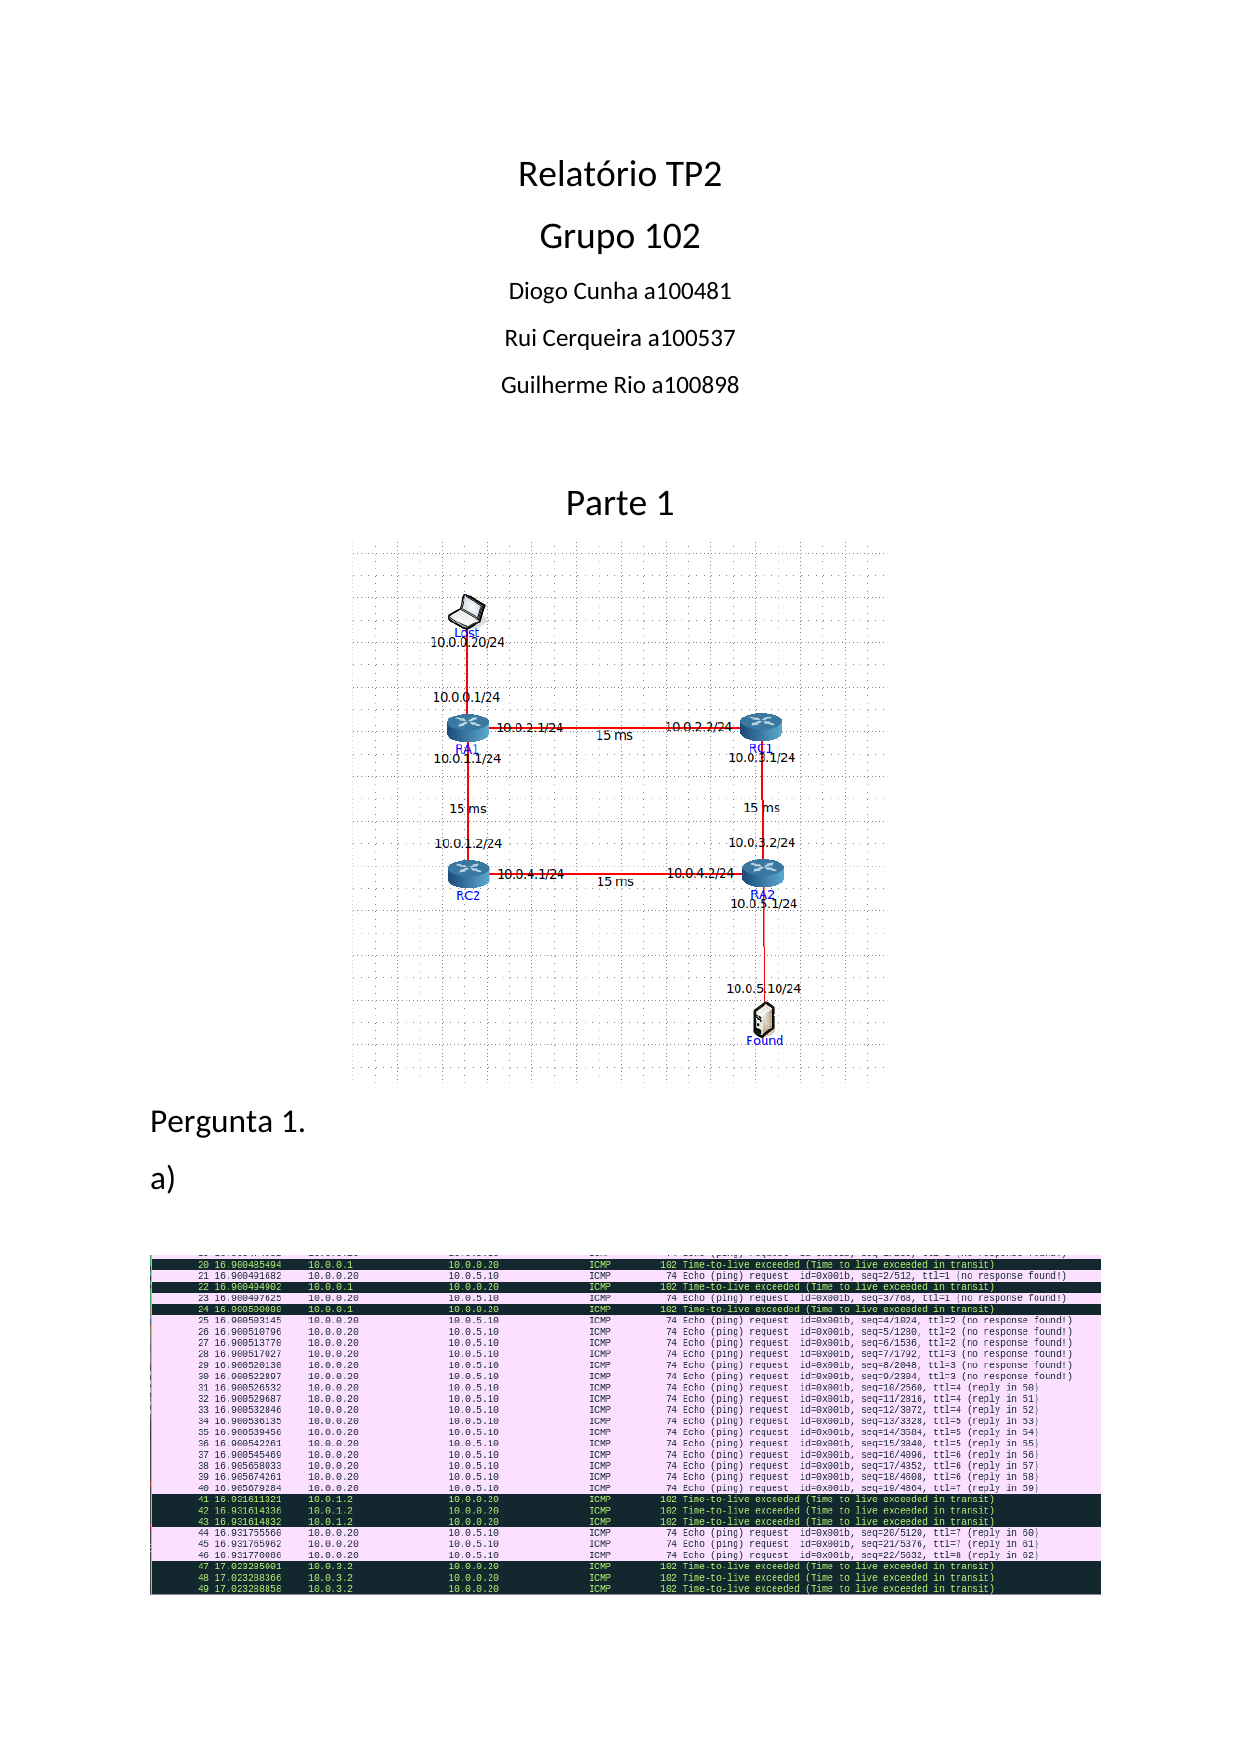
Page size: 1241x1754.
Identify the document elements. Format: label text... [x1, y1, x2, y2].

text Diogo Cunha a100481 [150, 275, 1090, 306]
text Rui Cerqueira a100537 [150, 322, 1090, 353]
text Pergunta 1. [150, 1100, 1090, 1140]
text Parte 1 [150, 479, 1090, 525]
text Guilherme Rio a100898 [150, 369, 1090, 400]
text Grupo 102 [150, 212, 1090, 258]
text a) [150, 1157, 1090, 1198]
text Relatório TP2 [150, 150, 1090, 196]
